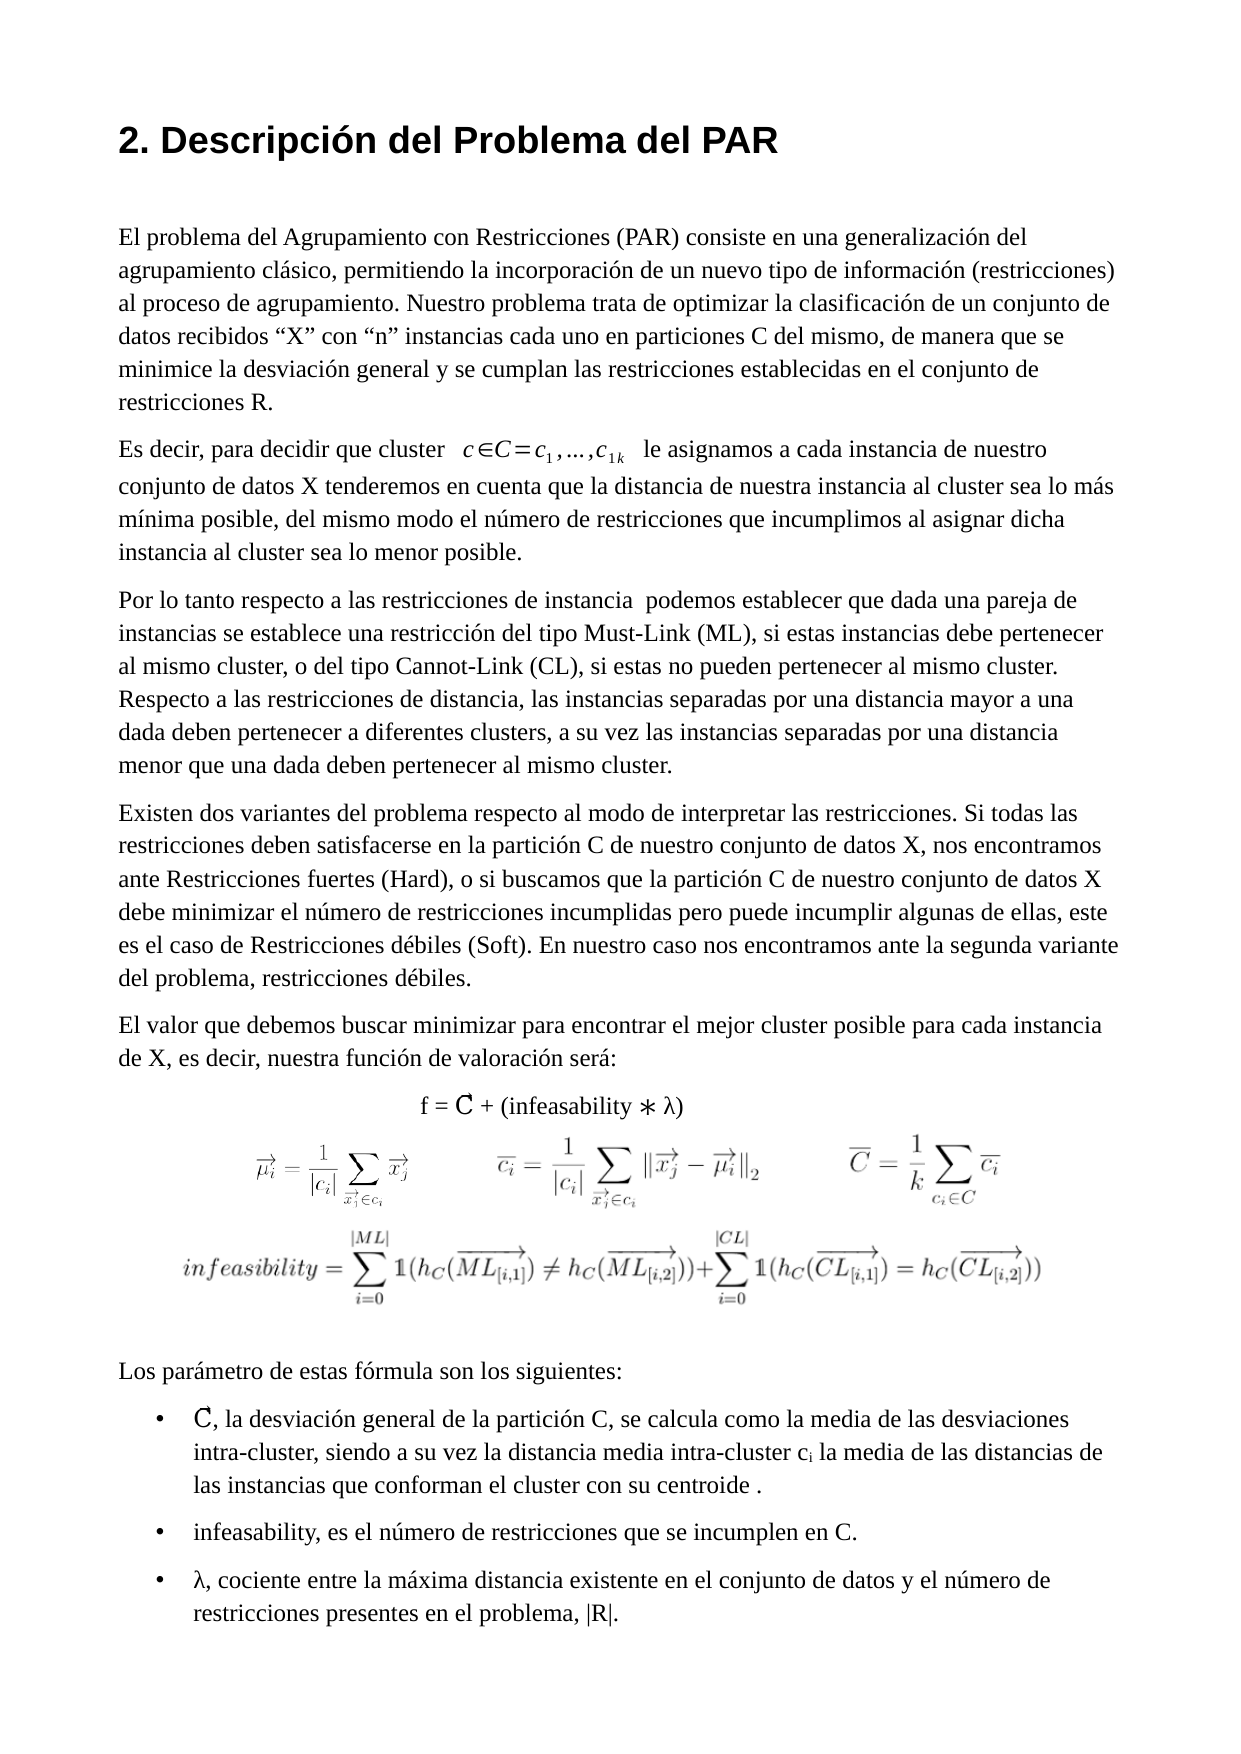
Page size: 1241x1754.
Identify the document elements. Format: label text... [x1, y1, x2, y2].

picture [474, 1132, 779, 1216]
picture [233, 1136, 423, 1216]
text El valor que debemos buscar minimizar para encontrar el mejor cluster posible para cada instancia de X, es decir, nuestra función de valoración será: [118, 1010, 1122, 1072]
list C⃗, la desviación general de la partición C, se calcula como la media de las desviaciones intra-cluster, siendo a su vez la distancia media intra-cluster ci la media de las distancias de las instancias que conforman el cluster con su centroide . [156, 1404, 1122, 1498]
text El problema del Agrupamiento con Restricciones (PAR) consiste en una generalización del agrupamiento clásico, permitiendo la incorporación de un nuevo tipo de información (restricciones) al proceso de agrupamiento. Nuestro problema trata de optimizar la clasificación de un conjunto de datos recibidos “X” con “n” instancias cada uno en particiones C del mismo, de manera que se minimice la desviación general y se cumplan las restricciones establecidas en el conjunto de restricciones R. [118, 222, 1122, 416]
text Es decir, para decidir que clusterle asignamos a cada instancia de nuestro conjunto de datos X tenderemos en cuenta que la distancia de nuestra instancia al cluster sea lo más mínima posible, del mismo modo el número de restricciones que incumplimos al asignar dicha instancia al cluster sea lo menor posible. [118, 434, 1122, 566]
text Por lo tanto respecto a las restricciones de instancia podemos establecer que dada una pareja de instancias se establece una restricción del tipo Must-Link (ML), si estas instancias debe pertenecer al mismo cluster, o del tipo Cannot-Link (CL), si estas no pueden pertenecer al mismo cluster. Respecto a las restricciones de distancia, las instancias separadas por una distancia mayor a una dada deben pertenecer a diferentes clusters, a su vez las instancias separadas por una distancia menor que una dada deben pertenecer al mismo cluster. [118, 585, 1122, 779]
list infeasability, es el número de restricciones que se incumplen en C. [156, 1517, 1122, 1546]
text f = C⃗ + (infeasability ∗ λ) [118, 1091, 1122, 1120]
text Los parámetro de estas fórmula son los siguientes: [118, 1356, 1122, 1385]
text Existen dos variantes del problema respecto al modo de interpretar las restricciones. Si todas las restricciones deben satisfacerse en la partición C de nuestro conjunto de datos X, nos encontramos ante Restricciones fuertes (Hard), o si buscamos que la partición C de nuestro conjunto de datos X debe minimizar el número de restricciones incumplidas pero puede incumplir algunas de ellas, este es el caso de Restricciones débiles (Soft). En nuestro caso nos encontramos ante la segunda variante del problema, restricciones débiles. [118, 798, 1122, 991]
picture [830, 1128, 1020, 1216]
picture [161, 1226, 1051, 1309]
list λ, cociente entre la máxima distancia existente en el conjunto de datos y el número de restricciones presentes en el problema, |R|. [156, 1565, 1122, 1627]
subtitle 2. Descripción del Problema del PAR [118, 118, 1122, 162]
